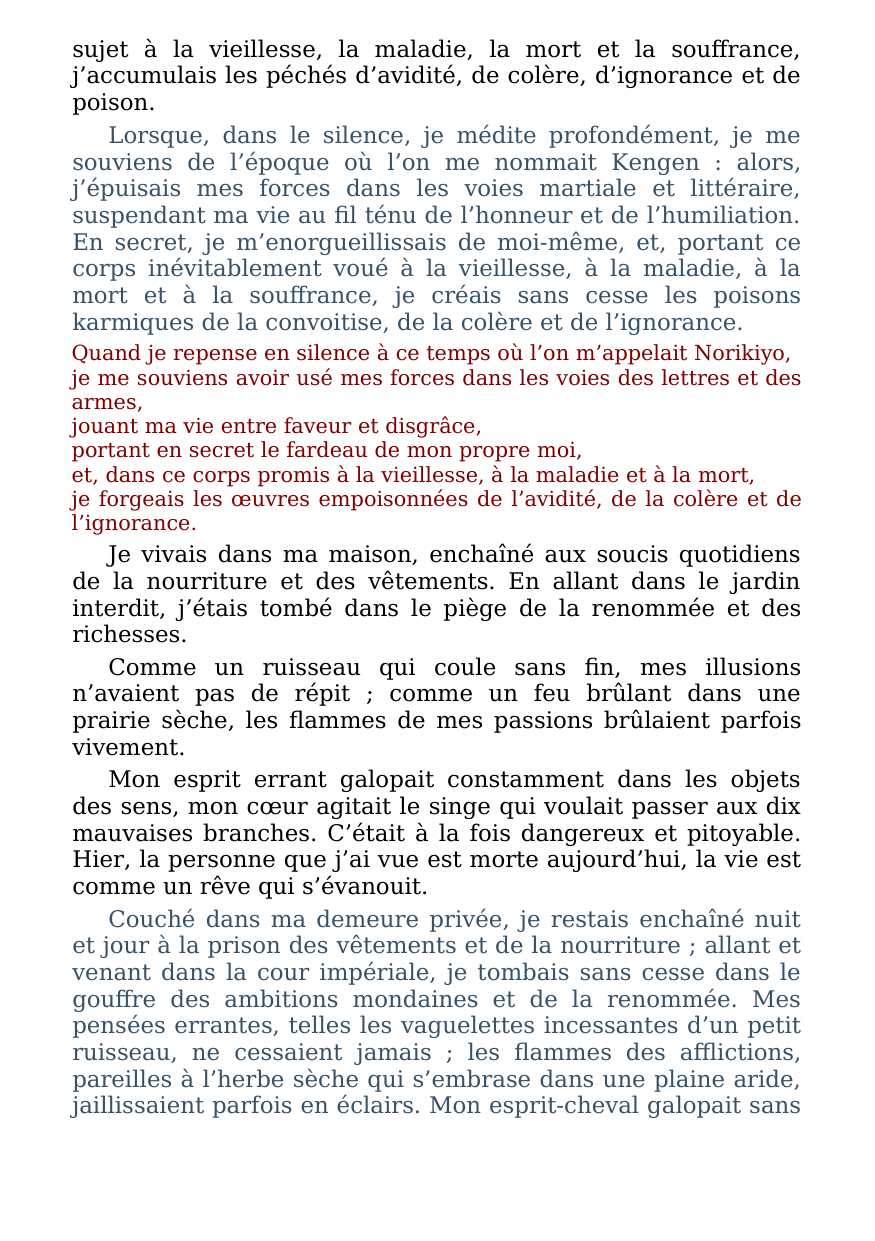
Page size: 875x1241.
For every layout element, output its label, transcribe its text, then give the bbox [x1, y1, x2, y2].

text sujet à la vieillesse, la maladie, la mort et la souffrance, j’accumulais les péchés d’avidité, de colère, d’ignorance et de poison. [72, 36, 802, 116]
text Couché dans ma demeure privée, je restais enchaîné nuit et jour à la prison des vêtements et de la nourriture ; allant et venant dans la cour impériale, je tombais sans cesse dans le gouffre des ambitions mondaines et de la renommée. Mes pensées errantes, telles les vaguelettes incessantes d’un petit ruisseau, ne cessaient jamais ; les flammes des afflictions, pareilles à l’herbe sèche qui s’embrase dans une plaine aride, jaillissaient parfois en éclairs. Mon esprit-cheval galopait sans [72, 906, 802, 1119]
text je me souviens avoir usé mes forces dans les voies des lettres et des armes, [71, 366, 803, 414]
text Je vivais dans ma maison, enchaîné aux soucis quotidiens de la nourriture et des vêtements. En allant dans le jardin interdit, j’étais tombé dans le piège de la renommée et des richesses. [72, 541, 802, 648]
text et, dans ce corps promis à la vieillesse, à la maladie et à la mort, [71, 463, 803, 487]
text Lorsque, dans le silence, je médite profondément, je me souviens de l’époque où l’on me nommait Kengen : alors, j’épuisais mes forces dans les voies martiale et littéraire, suspendant ma vie au fil ténu de l’honneur et de l’humiliation. En secret, je m’enorgueillissais de moi-même, et, portant ce corps inévitablement voué à la vieillesse, à la maladie, à la mort et à la souffrance, je créais sans cesse les poisons karmiques de la convoitise, de la colère et de l’ignorance. [72, 122, 802, 335]
text je forgeais les œuvres empoisonnées de l’avidité, de la colère et de l’ignorance. [71, 487, 803, 535]
text portant en secret le fardeau de mon propre moi, [71, 438, 803, 463]
text Quand je repense en silence à ce temps où l’on m’appelait Norikiyo, [71, 341, 803, 366]
text jouant ma vie entre faveur et disgrâce, [71, 414, 803, 438]
text Mon esprit errant galopait constamment dans les objets des sens, mon cœur agitait le singe qui voulait passer aux dix mauvaises branches. C’était à la fois dangereux et pitoyable. Hier, la personne que j’ai vue est morte aujourd’hui, la vie est comme un rêve qui s’évanouit. [72, 767, 802, 900]
text Comme un ruisseau qui coule sans fin, mes illusions n’avaient pas de répit ; comme un feu brûlant dans une prairie sèche, les flammes de mes passions brûlaient parfois vivement. [72, 654, 802, 761]
